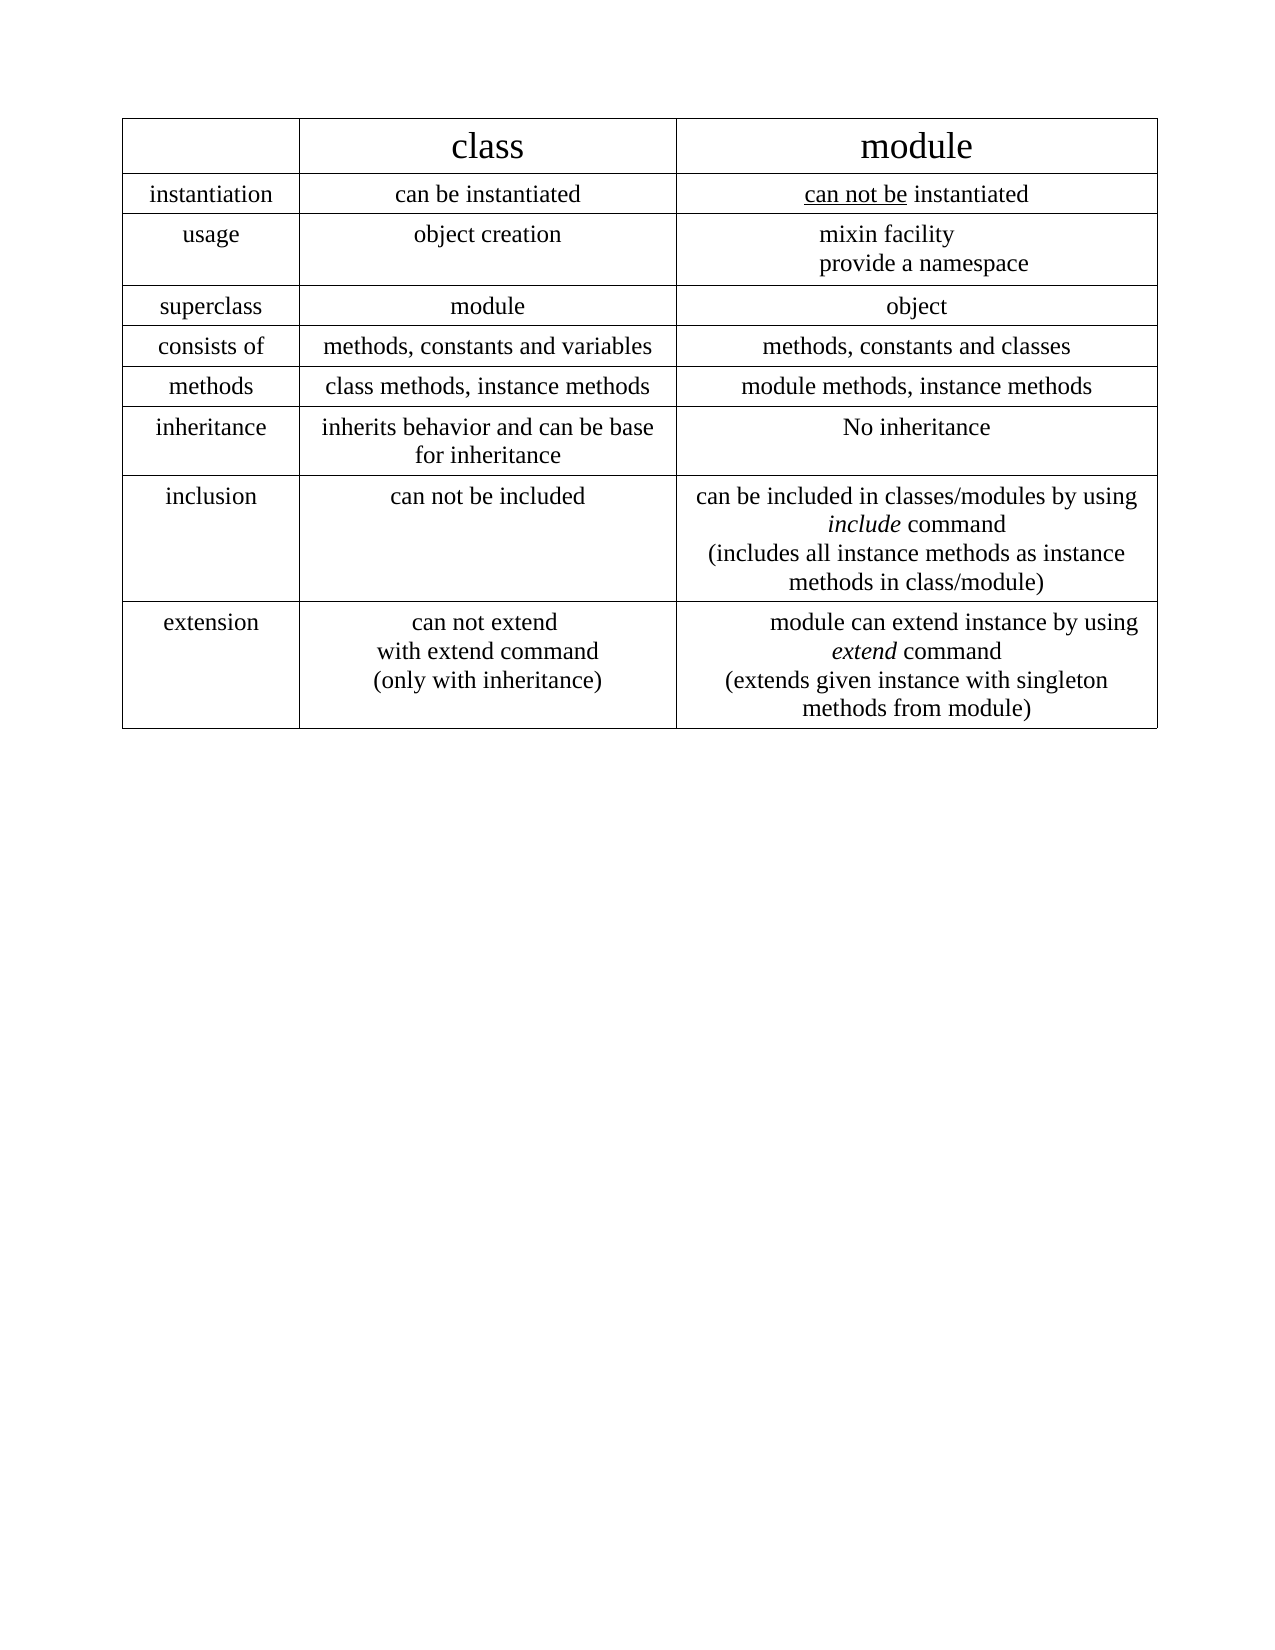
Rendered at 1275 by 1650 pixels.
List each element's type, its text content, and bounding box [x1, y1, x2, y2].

table_cell module methods, instance methods [677, 367, 1157, 406]
table_cell module can extend instance by using extend command (extends given instance with singleton methods from module) [677, 602, 1157, 728]
table_cell class methods, instance methods [300, 367, 676, 406]
table_cell mixin facility provide a namespace [677, 214, 1157, 285]
table_cell module [300, 286, 676, 325]
table_cell inherits behavior and can be base for inheritance [300, 407, 676, 475]
table_cell inclusion [123, 476, 299, 601]
table_cell consists of [123, 326, 299, 366]
table_cell extension [123, 602, 299, 728]
table_cell can be instantiated [300, 174, 676, 213]
table_cell superclass [123, 286, 299, 325]
table_cell can not extend with extend command (only with inheritance) [300, 602, 676, 728]
table_cell can be included in classes/modules by using include command (includes all instance methods as instance methods in class/module) [677, 476, 1157, 601]
table_cell object [677, 286, 1157, 325]
table_cell methods, constants and classes [677, 326, 1157, 366]
table_cell methods, constants and variables [300, 326, 676, 366]
table_header class [300, 119, 676, 173]
table_cell methods [123, 367, 299, 406]
table_cell usage [123, 214, 299, 285]
table_cell object creation [300, 214, 676, 285]
table_header [123, 119, 299, 173]
table_header module [677, 119, 1157, 173]
table_cell inheritance [123, 407, 299, 475]
table_cell can not be included [300, 476, 676, 601]
table_cell can not be instantiated [677, 174, 1157, 213]
table_cell instantiation [123, 174, 299, 213]
table_cell No inheritance [677, 407, 1157, 475]
